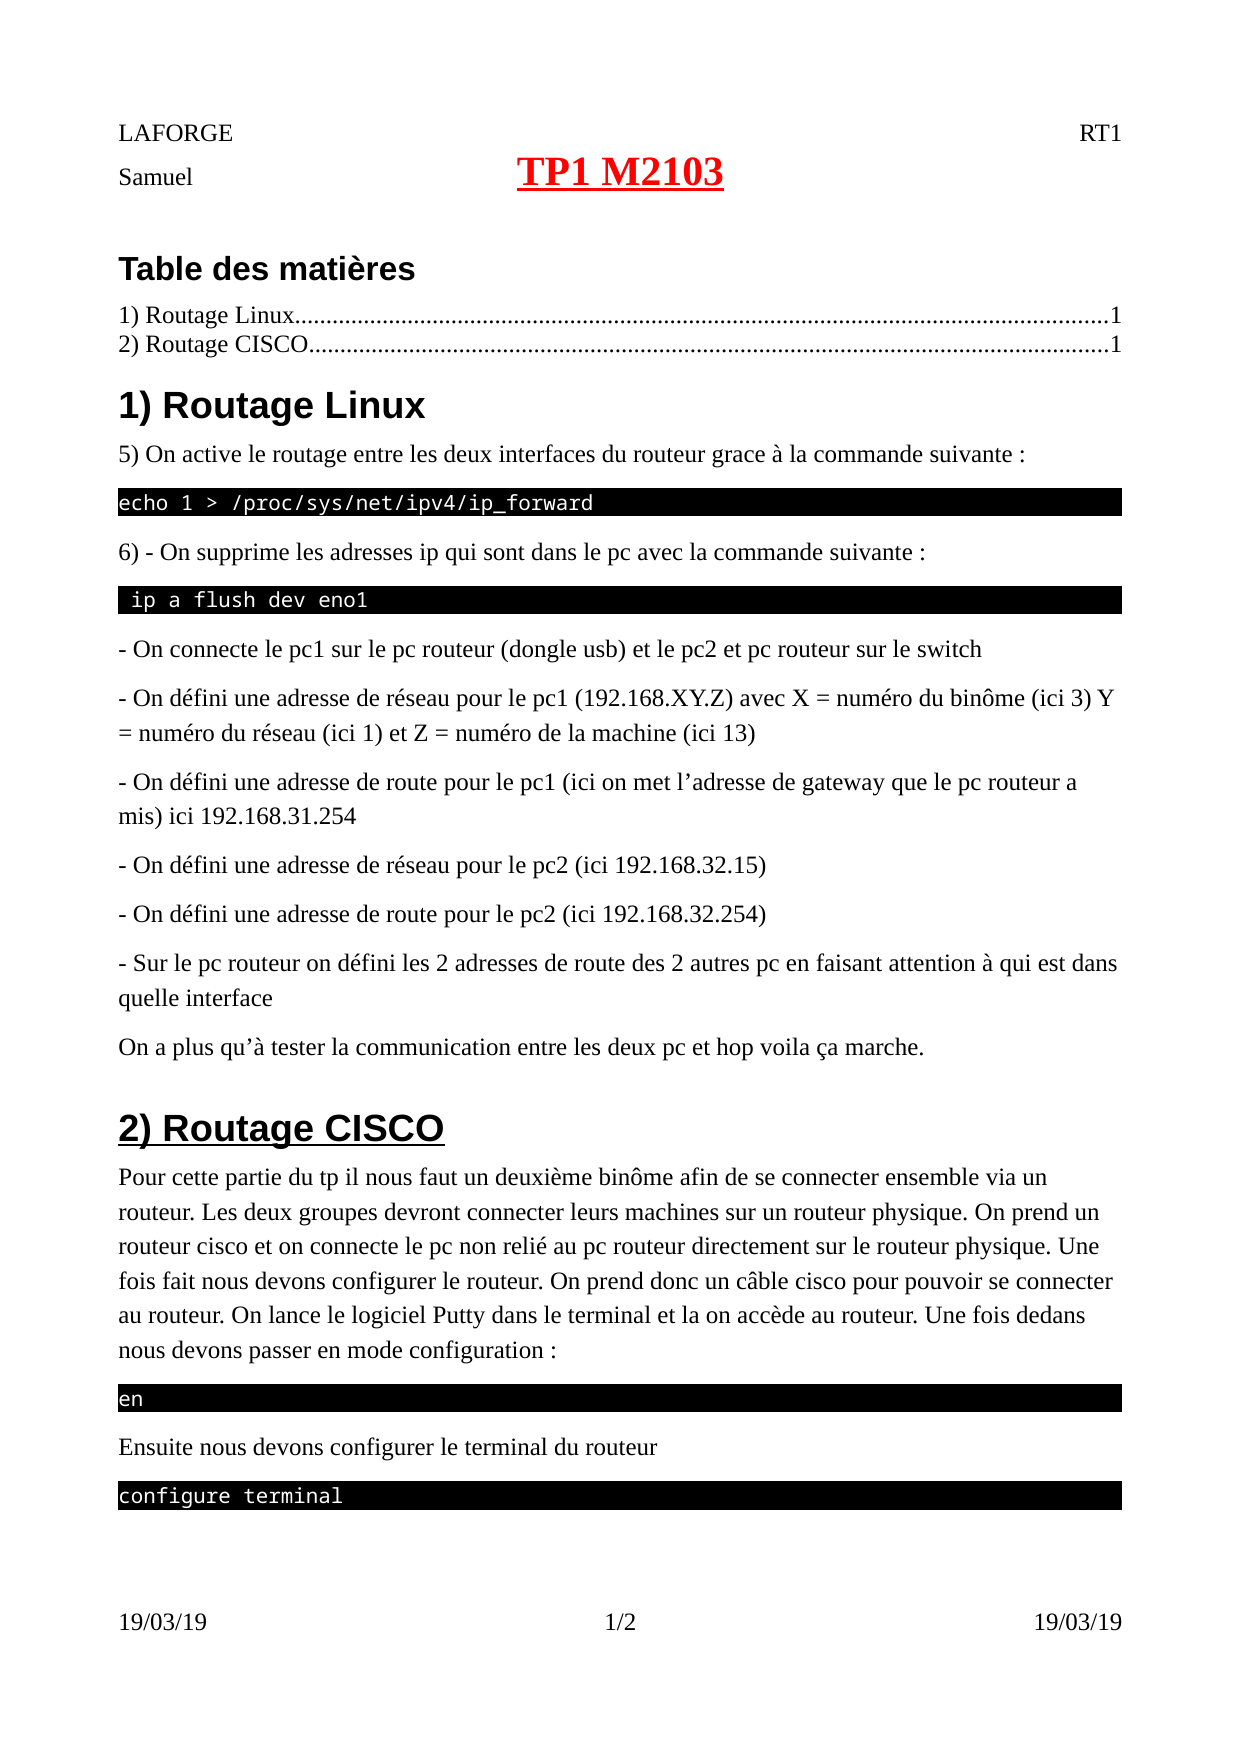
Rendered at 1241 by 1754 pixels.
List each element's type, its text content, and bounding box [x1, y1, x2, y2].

subtitle Table des matières [118, 249, 1122, 288]
text Ensuite nous devons configurer le terminal du routeur [118, 1432, 1122, 1461]
text echo 1 > /proc/sys/net/ipv4/ip_forward [118, 488, 1122, 516]
text 2) Routage CISCO 1 [118, 329, 1122, 358]
text Pour cette partie du tp il nous faut un deuxième binôme afin de se connecter ensemble via un routeur. Les deux groupes devront connecter leurs machines sur un routeur physique. On prend un routeur cisco et on connecte le pc non relié au pc routeur directement sur le routeur physique. Une fois fait nous devons configurer le routeur. On prend donc un câble cisco pour pouvoir se connecter au routeur. On lance le logiciel Putty dans le terminal et la on accède au routeur. Une fois dedans nous devons passer en mode configuration : [118, 1162, 1122, 1363]
text - On connecte le pc1 sur le pc routeur (dongle usb) et le pc2 et pc routeur sur le switch [118, 634, 1122, 663]
text en [118, 1384, 1122, 1412]
text - On défini une adresse de route pour le pc1 (ici on met l’adresse de gateway que le pc routeur a mis) ici 192.168.31.254 [118, 767, 1122, 830]
text 6) - On supprime les adresses ip qui sont dans le pc avec la commande suivante : [118, 537, 1122, 565]
text - Sur le pc routeur on défini les 2 adresses de route des 2 autres pc en faisant attention à qui est dans quelle interface [118, 948, 1122, 1012]
text - On défini une adresse de réseau pour le pc1 (192.168.XY.Z) avec X = numéro du binôme (ici 3) Y = numéro du réseau (ici 1) et Z = numéro de la machine (ici 13) [118, 683, 1122, 747]
text configure terminal [118, 1481, 1122, 1510]
text 1) Routage Linux 1 [118, 300, 1122, 329]
text 5) On active le routage entre les deux interfaces du routeur grace à la commande suivante : [118, 439, 1122, 468]
text - On défini une adresse de route pour le pc2 (ici 192.168.32.254) [118, 899, 1122, 928]
text ip a flush dev eno1 [118, 586, 1122, 614]
text - On défini une adresse de réseau pour le pc2 (ici 192.168.32.15) [118, 850, 1122, 879]
text On a plus qu’à tester la communication entre les deux pc et hop voila ça marche. [118, 1032, 1122, 1061]
subtitle 2) Routage CISCO [118, 1106, 1122, 1150]
subtitle 1) Routage Linux [118, 383, 1122, 426]
